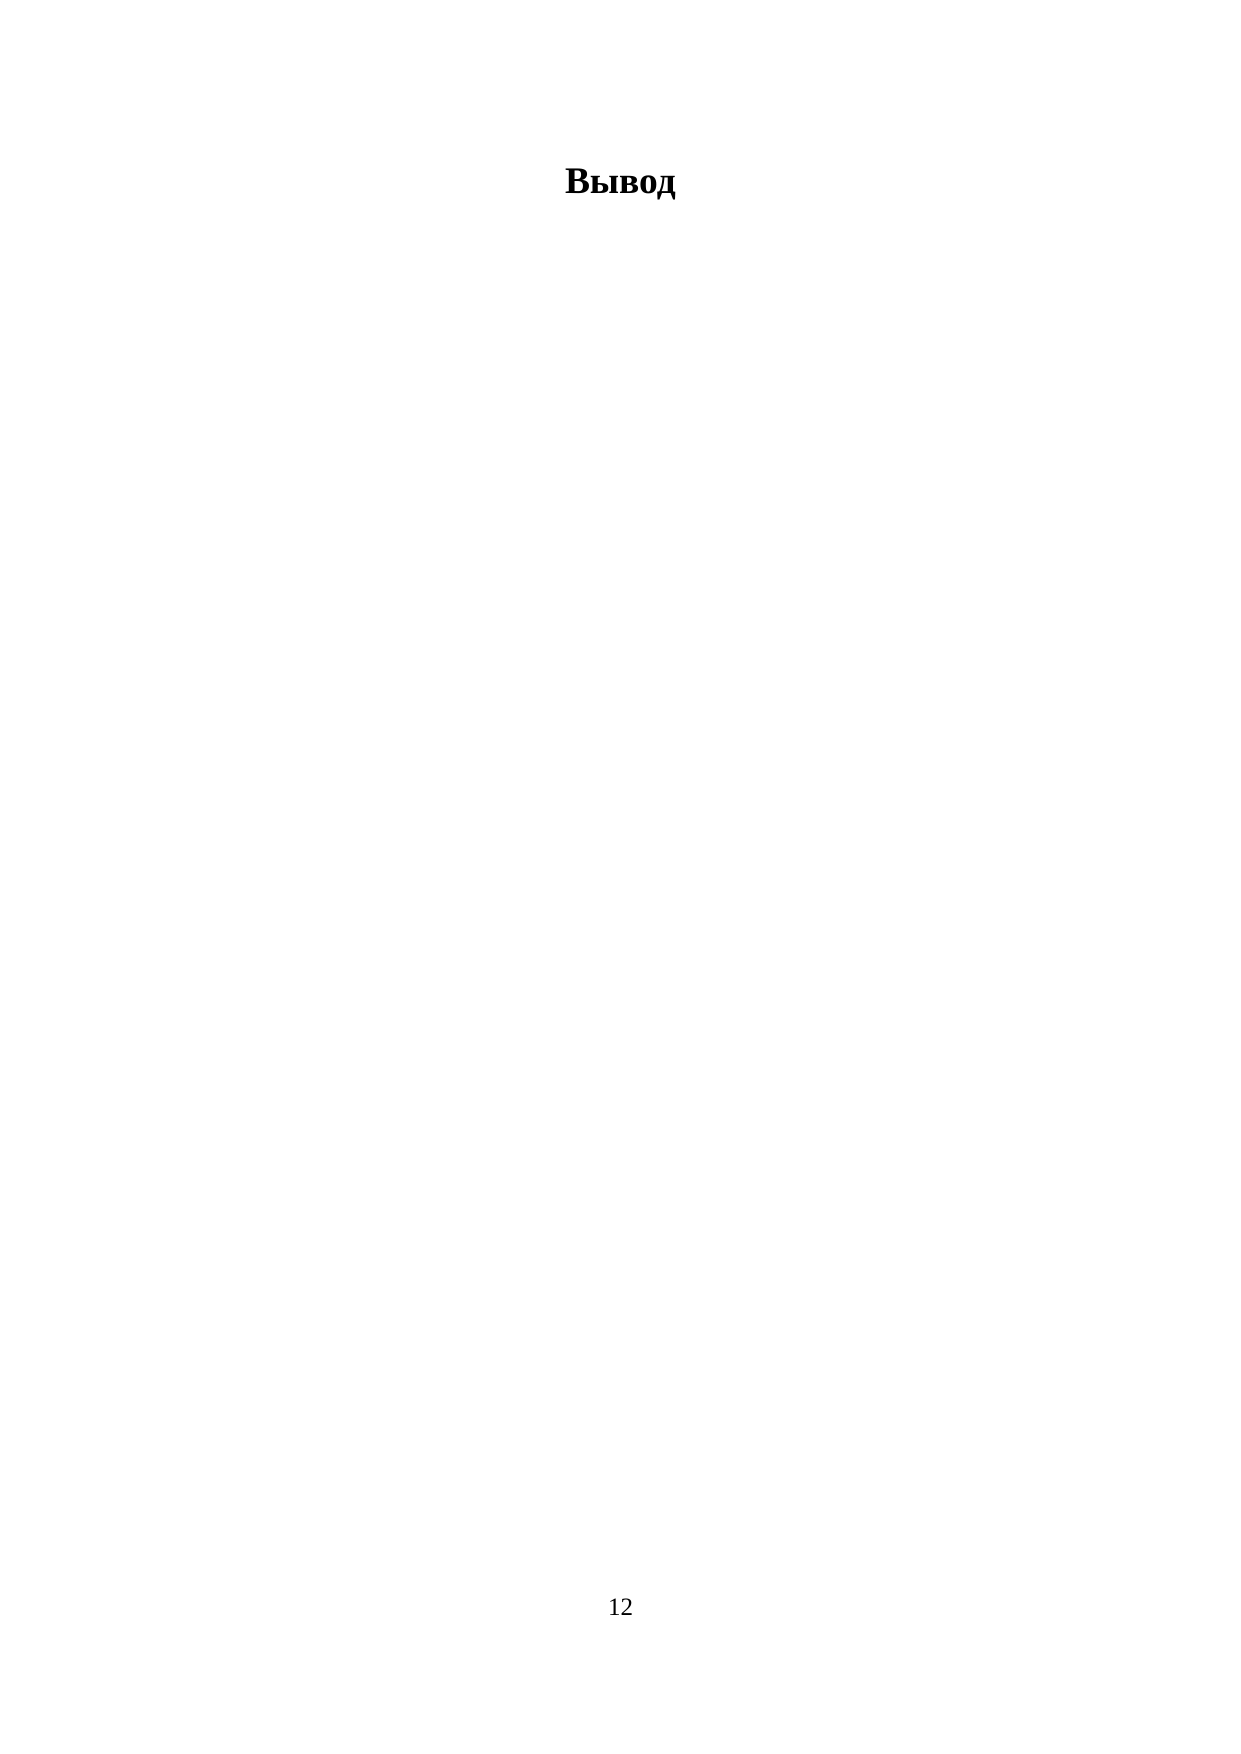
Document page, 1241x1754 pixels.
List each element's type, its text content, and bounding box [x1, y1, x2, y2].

subtitle Вывод [133, 158, 1107, 201]
